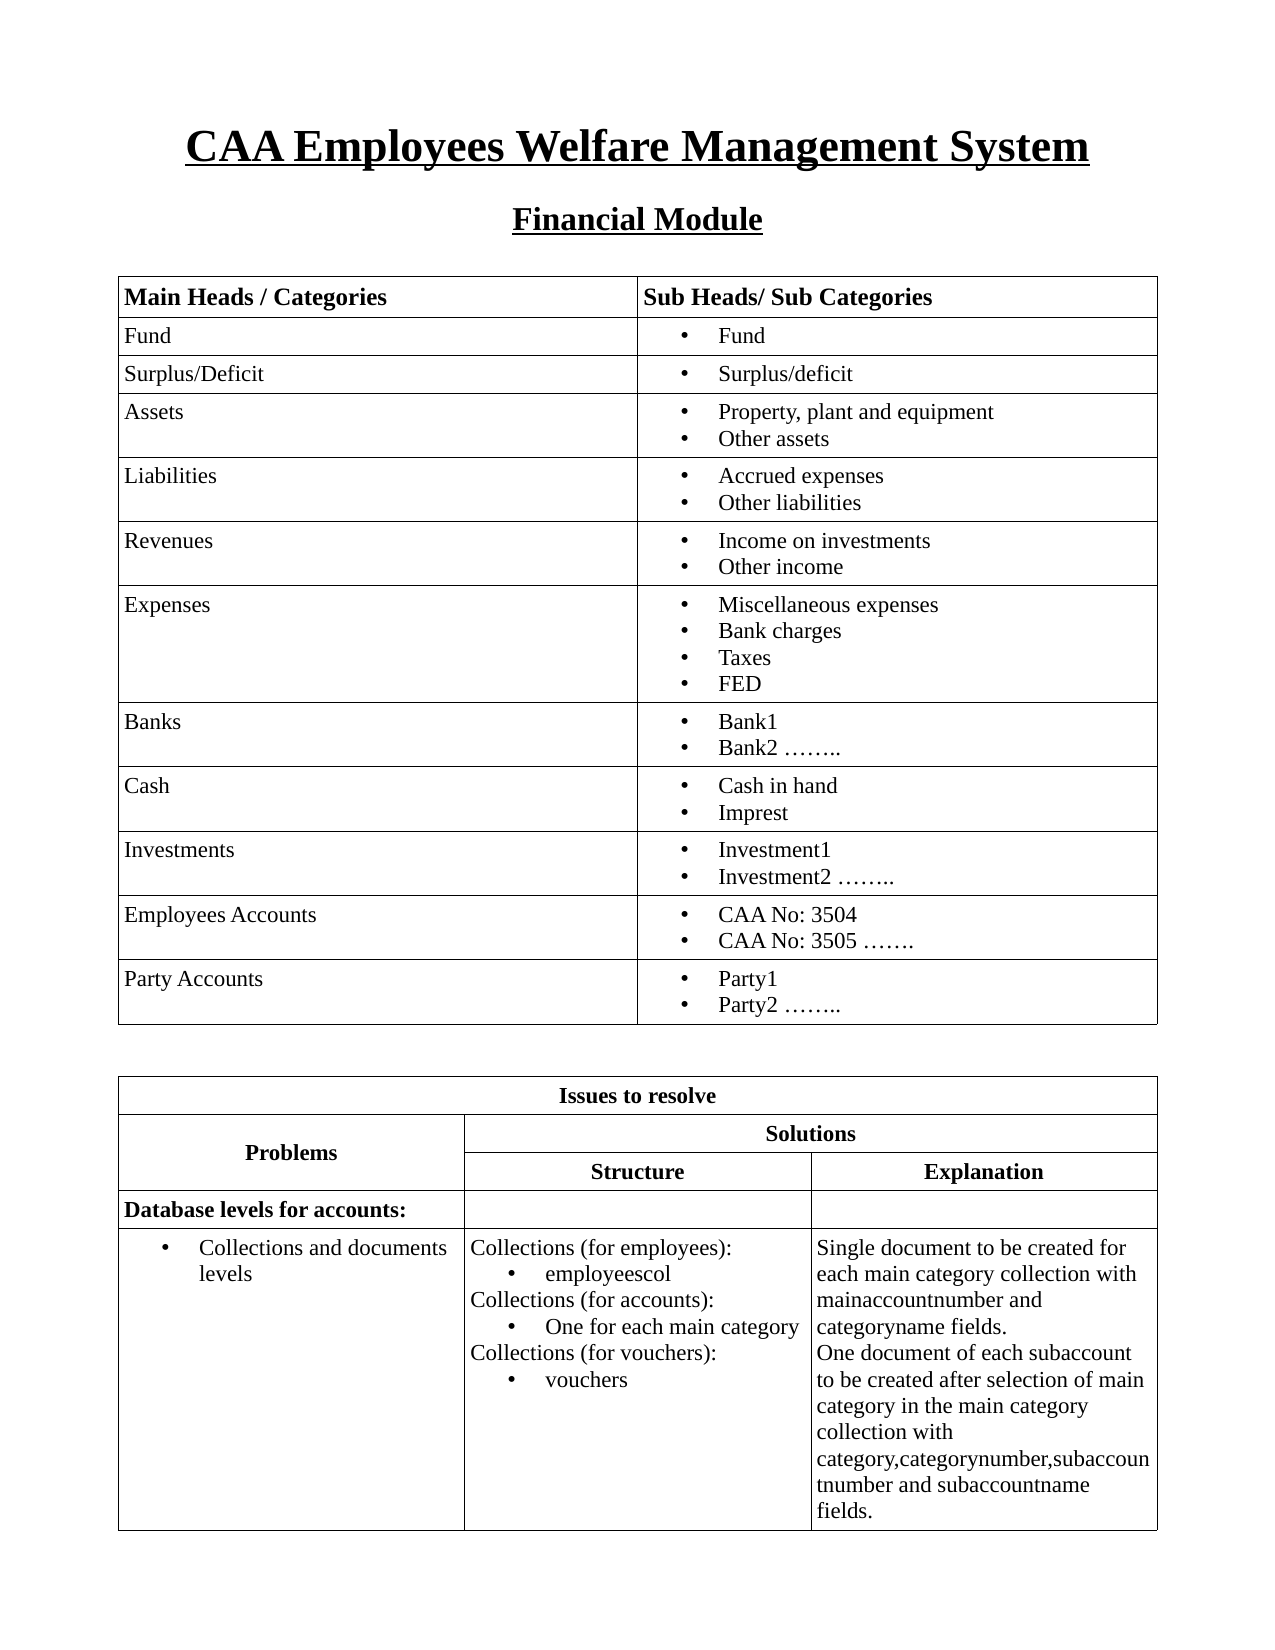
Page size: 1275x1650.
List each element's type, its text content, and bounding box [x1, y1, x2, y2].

table_cell Revenues [119, 522, 637, 585]
table_cell Expenses [119, 586, 637, 702]
table_cell Cash [119, 767, 637, 831]
table_cell [465, 1191, 811, 1228]
text Financial Module [118, 199, 1157, 238]
table_cell Investments [119, 832, 637, 895]
table_cell Structure [465, 1153, 811, 1190]
table_cell Cash in hand Imprest [638, 767, 1157, 831]
table_cell Liabilities [119, 458, 637, 521]
table_cell Banks [119, 703, 637, 766]
table_header Issues to resolve [119, 1077, 1157, 1114]
table_cell Fund [119, 318, 637, 354]
table_cell [812, 1191, 1157, 1228]
table_cell Single document to be created for each main category collection with mainaccountnumber and categoryname fields. One document of each subaccount to be created after selection of main category in the main category collection with category,categorynumber,subaccountnumber and subaccountname fields. [812, 1229, 1157, 1529]
table_header Main Heads / Categories [119, 277, 637, 317]
table_cell Accrued expenses Other liabilities [638, 458, 1157, 521]
table_cell Income on investments Other income [638, 522, 1157, 585]
table_cell Problems [119, 1115, 464, 1190]
table_cell Fund [638, 318, 1157, 354]
table_cell Party1 Party2 …….. [638, 960, 1157, 1023]
table_header Sub Heads/ Sub Categories [638, 277, 1157, 317]
table_cell Miscellaneous expenses Bank charges Taxes FED [638, 586, 1157, 702]
table_cell Surplus/Deficit [119, 356, 637, 392]
table_cell Investment1 Investment2 …….. [638, 832, 1157, 895]
table_cell CAA No: 3504 CAA No: 3505 ……. [638, 896, 1157, 959]
table_cell Assets [119, 394, 637, 457]
table_cell Employees Accounts [119, 896, 637, 959]
text CAA Employees Welfare Management System [118, 118, 1157, 171]
table_cell Database levels for accounts: [119, 1191, 464, 1228]
table_cell Explanation [812, 1153, 1157, 1190]
table_cell Surplus/deficit [638, 356, 1157, 392]
table_cell Collections and documents levels [119, 1229, 464, 1529]
table_cell Solutions [465, 1115, 1157, 1152]
table_cell Property, plant and equipment Other assets [638, 394, 1157, 457]
table_cell Party Accounts [119, 960, 637, 1023]
table_cell Bank1 Bank2 …….. [638, 703, 1157, 766]
table_cell Collections (for employees): employeescol Collections (for accounts): One for each main category Collections (for vouchers): vouchers [465, 1229, 811, 1529]
